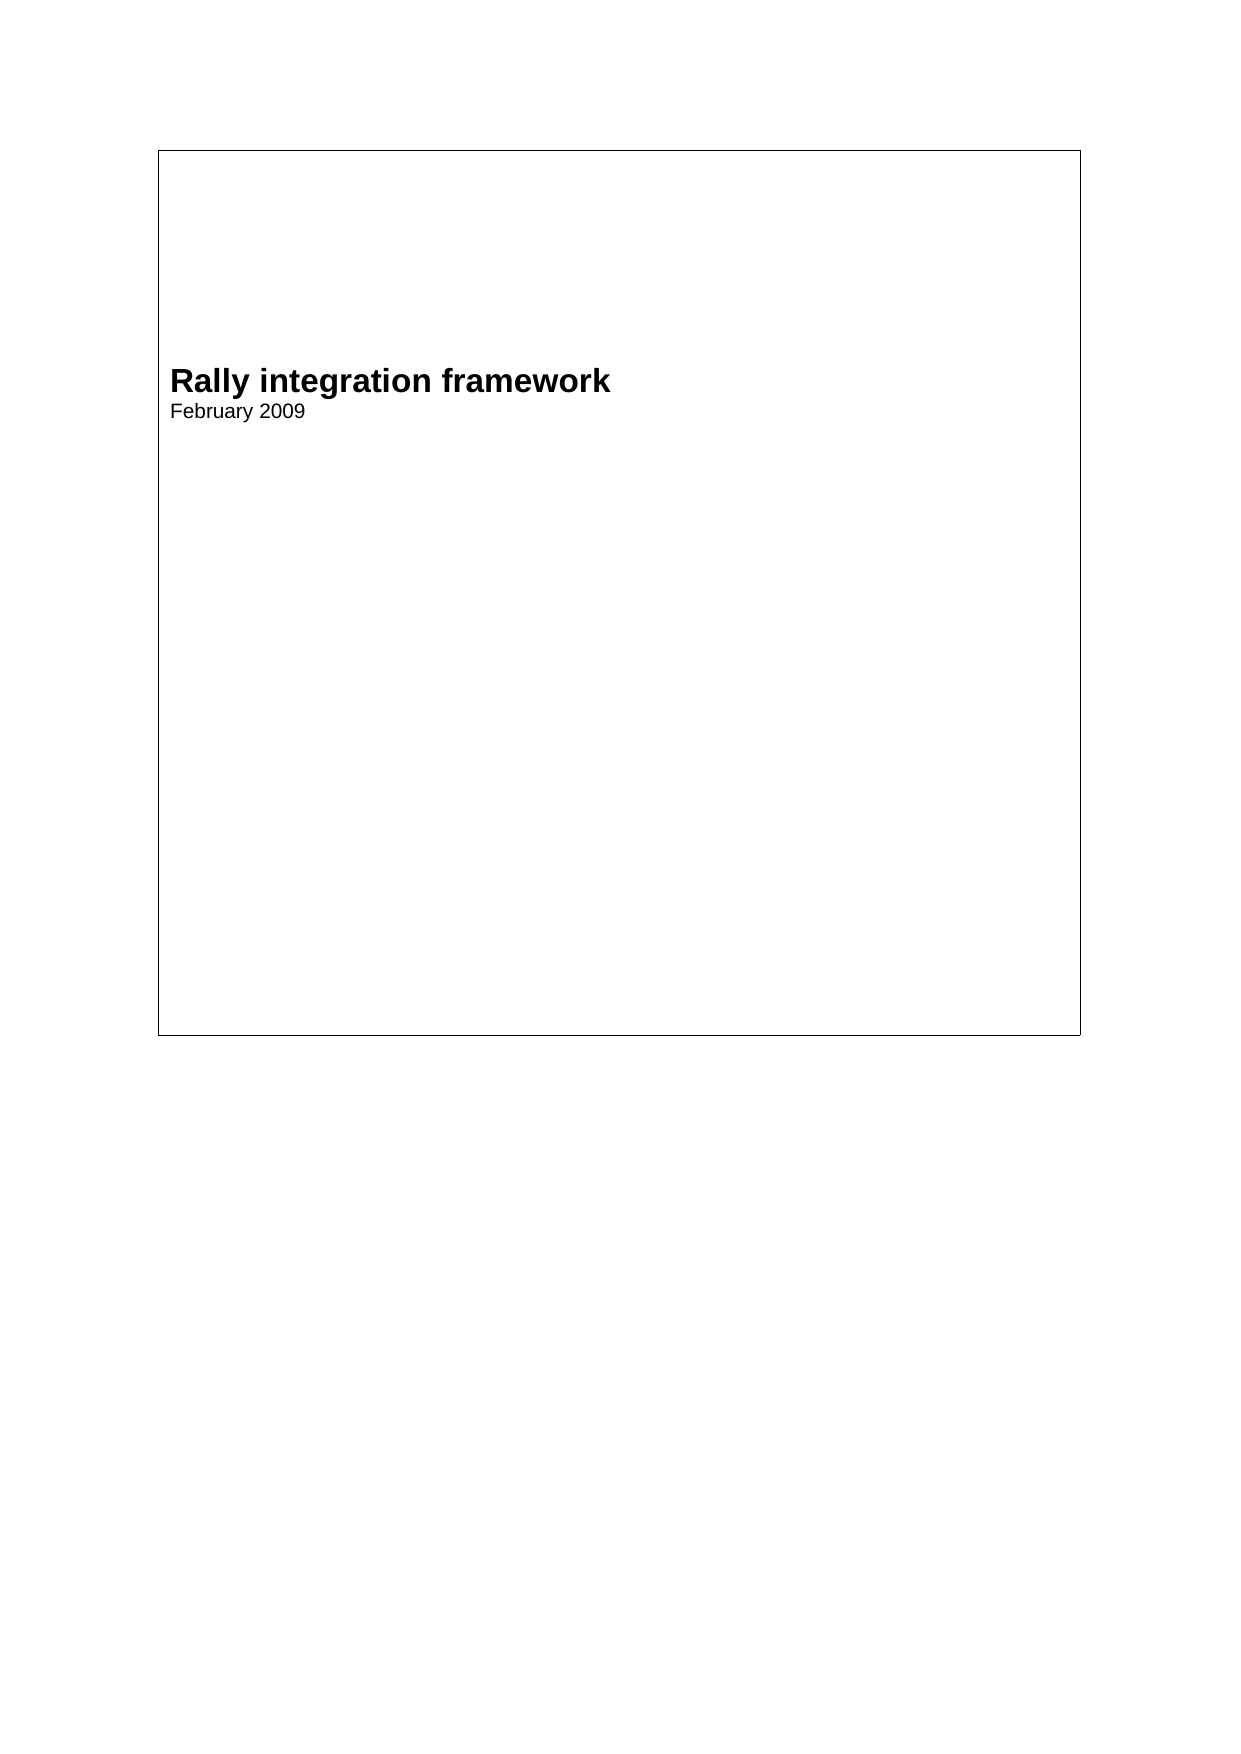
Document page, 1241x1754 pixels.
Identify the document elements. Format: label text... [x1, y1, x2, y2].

table_cell Rally integration framework February 2009 [159, 174, 1080, 1035]
table_header [159, 151, 1080, 174]
